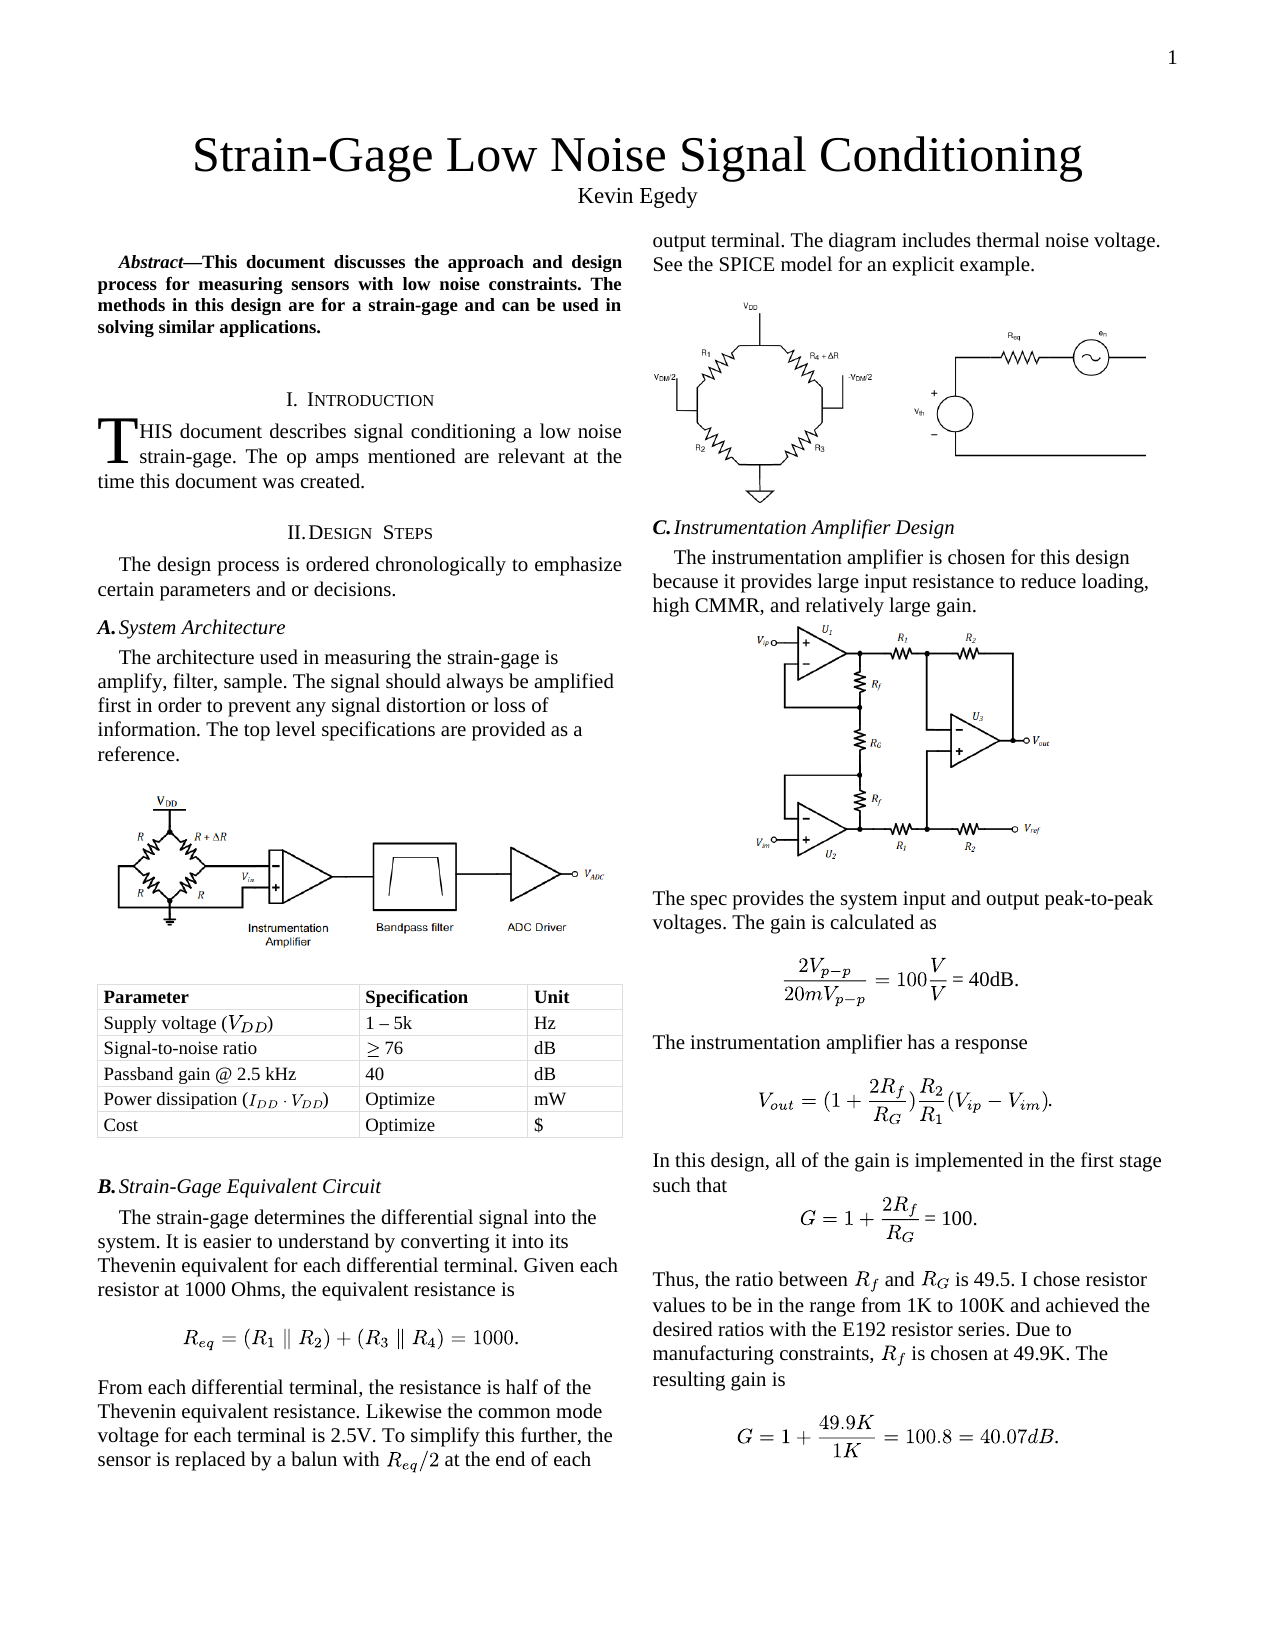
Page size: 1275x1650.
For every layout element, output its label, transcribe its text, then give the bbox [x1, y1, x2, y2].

subtitle Instrumentation Amplifier Design [652, 515, 1177, 539]
text The architecture used in measuring the strain-gage is amplify, filter, sample. The signal should always be amplified first in order to prevent any signal distortion or loss of information. The top level specifications are provided as a reference. [97, 645, 622, 766]
table_cell Optimize [360, 1087, 527, 1111]
table_cell Optimize [360, 1112, 527, 1137]
text From each differential terminal, the resistance is half of the Thevenin equivalent resistance. Likewise the common mode voltage for each terminal is 2.5V. To simplify this further, the sensor is replaced by a balun with at the end of each output terminal. The diagram includes thermal noise voltage. See the SPICE model for an explicit example. [97, 1375, 622, 1473]
text The design process is ordered chronologically to emphasize certain parameters and or decisions. [97, 552, 622, 601]
subtitle Design Steps [97, 519, 622, 544]
text THIS document describes signal conditioning a low noise strain-gage. The op amps mentioned are relevant at the time this document was created. [97, 419, 622, 493]
text From each differential terminal, the resistance is half of the Thevenin equivalent resistance. Likewise the common mode voltage for each terminal is 2.5V. To simplify this further, the sensor is replaced by a balun with at the end of each output terminal. The diagram includes thermal noise voltage. See the SPICE model for an explicit example. [652, 105, 1177, 276]
table_cell Passband gain @ 2.5 kHz [98, 1061, 359, 1086]
table_cell mW [528, 1087, 622, 1111]
subtitle Strain-Gage Equivalent Circuit [97, 1174, 622, 1198]
picture [97, 789, 622, 960]
table_cell 40 [360, 1061, 527, 1086]
table_cell $ [528, 1112, 622, 1137]
table_cell dB [528, 1036, 622, 1060]
text The instrumentation amplifier is chosen for this design because it provides large input resistance to reduce loading, high CMMR, and relatively large gain. [652, 545, 1177, 617]
table_cell Cost [98, 1112, 359, 1137]
text Thus, the ratio between and is 49.5. I chose resistor values to be in the range from 1K to 100K and achieved the desired ratios with the E192 resistor series. Due to manufacturing constraints, is chosen at 49.9K. The resulting gain is [652, 1267, 1177, 1391]
table_cell Hz [528, 1010, 622, 1035]
table_cell Power dissipation () [98, 1087, 359, 1111]
title Strain-Gage Low Noise Signal Conditioning [150, 125, 1125, 182]
text The instrumentation amplifier has a response [652, 1030, 1177, 1054]
table_cell dB [528, 1061, 622, 1086]
text . [652, 1415, 1177, 1457]
table_cell 1 – 5k [360, 1010, 527, 1035]
table_cell Supply voltage () [98, 1010, 359, 1035]
table_cell Signal-to-noise ratio [98, 1036, 359, 1060]
table_header Specification [360, 985, 527, 1009]
subtitle System Architecture [97, 615, 622, 639]
subtitle INTRODUCTION [97, 387, 622, 411]
picture [652, 300, 1146, 503]
table_header Parameter [98, 985, 359, 1009]
text . [652, 1078, 1177, 1124]
text . [97, 1325, 622, 1351]
table_cell 76 [360, 1036, 527, 1060]
text In this design, all of the gain is implemented in the first stage such that [652, 1148, 1177, 1197]
text Kevin Egedy [150, 182, 1125, 209]
picture [747, 617, 1056, 862]
text The strain-gage determines the differential signal into the system. It is easier to understand by converting it into its Thevenin equivalent for each differential terminal. Given each resistor at 1000 Ohms, the equivalent resistance is [97, 1205, 622, 1301]
table_header Unit [528, 985, 622, 1009]
text Abstract—This document discusses the approach and design process for measuring sensors with low noise constraints. The methods in this design are for a strain-gage and can be used in solving similar applications. [97, 251, 622, 337]
text The spec provides the system input and output peak-to-peak voltages. The gain is calculated as [652, 886, 1177, 934]
text = 40dB. [652, 958, 1177, 1006]
text = 100. [652, 1197, 1177, 1242]
